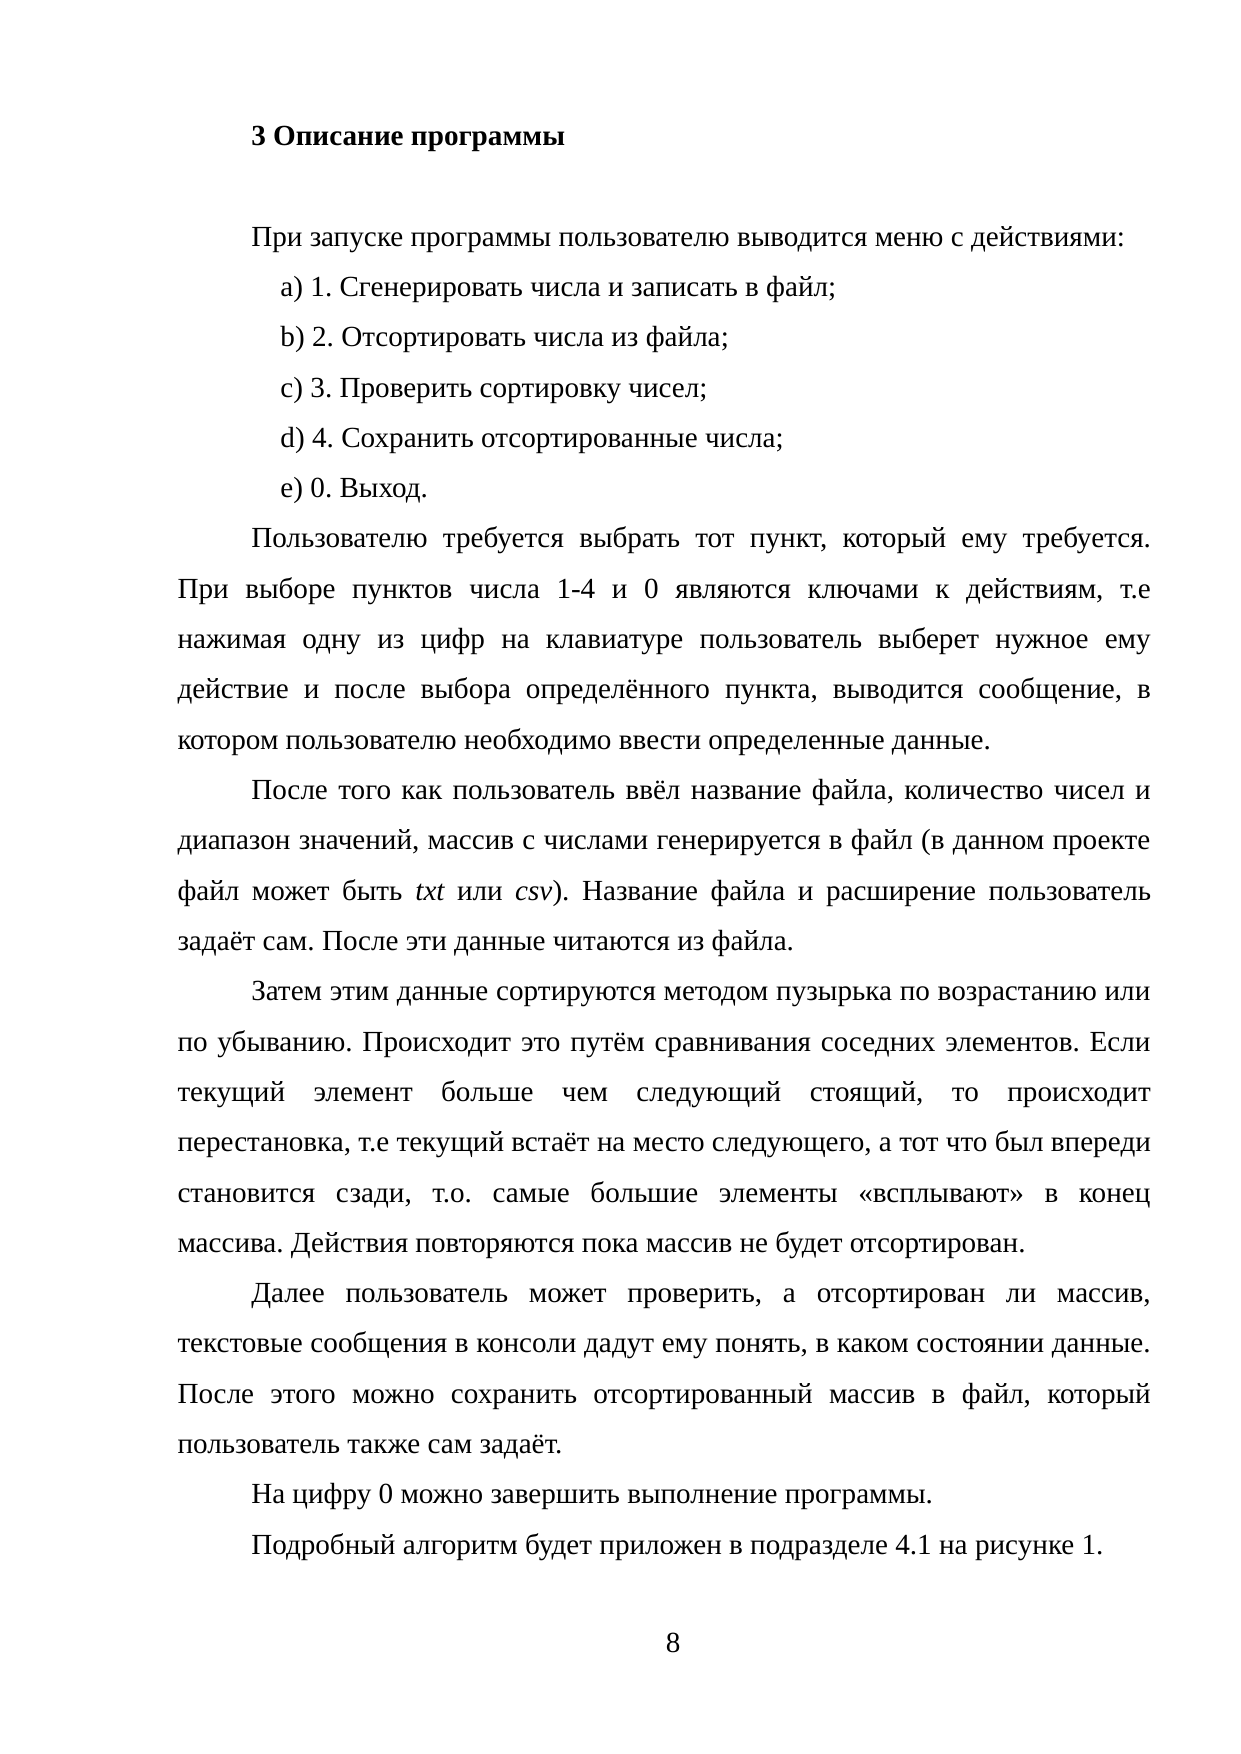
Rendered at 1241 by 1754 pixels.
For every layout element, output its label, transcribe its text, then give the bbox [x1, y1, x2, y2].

subtitle a) 1. Сгенерировать числа и записать в файл; [177, 269, 1152, 303]
subtitle c) 3. Проверить сортировку чисел; [177, 370, 1152, 403]
subtitle Пользователю требуется выбрать тот пункт, который ему требуется. При выборе пунктов числа 1-4 и 0 являются ключами к действиям, т.е нажимая одну из цифр на клавиатуре пользователь выберет нужное ему действие и после выбора определённого пункта, выводится сообщение, в котором пользователю необходимо ввести определенные данные. [177, 521, 1152, 755]
subtitle При запуске программы пользователю выводится меню с действиями: [177, 219, 1152, 252]
subtitle d) 4. Сохранить отсортированные числа; [177, 420, 1152, 453]
subtitle Далее пользователь может проверить, а отсортирован ли массив, текстовые сообщения в консоли дадут ему понять, в каком состоянии данные. После этого можно сохранить отсортированный массив в файл, который пользователь также сам задаёт. [177, 1275, 1152, 1460]
subtitle После того как пользователь ввёл название файла, количество чисел и диапазон значений, массив с числами генерируется в файл (в данном проекте файл может быть txt или csv). Название файла и расширение пользователь задаёт сам. После эти данные читаются из файла. [177, 772, 1152, 957]
subtitle Затем этим данные сортируются методом пузырька по возрастанию или по убыванию. Происходит это путём сравнивания соседних элементов. Если текущий элемент больше чем следующий стоящий, то происходит перестановка, т.е текущий встаёт на место следующего, а тот что был впереди становится сзади, т.о. самые большие элементы «всплывают» в конец массива. Действия повторяются пока массив не будет отсортирован. [177, 973, 1152, 1258]
subtitle e) 0. Выход. [177, 470, 1152, 504]
subtitle b) 2. Отсортировать числа из файла; [177, 319, 1152, 353]
subtitle Подробный алгоритм будет приложен в подразделе 4.1 на рисунке 1. [177, 1527, 1152, 1560]
subtitle 3 Описание программы [177, 118, 1152, 152]
subtitle На цифру 0 можно завершить выполнение программы. [177, 1477, 1152, 1510]
